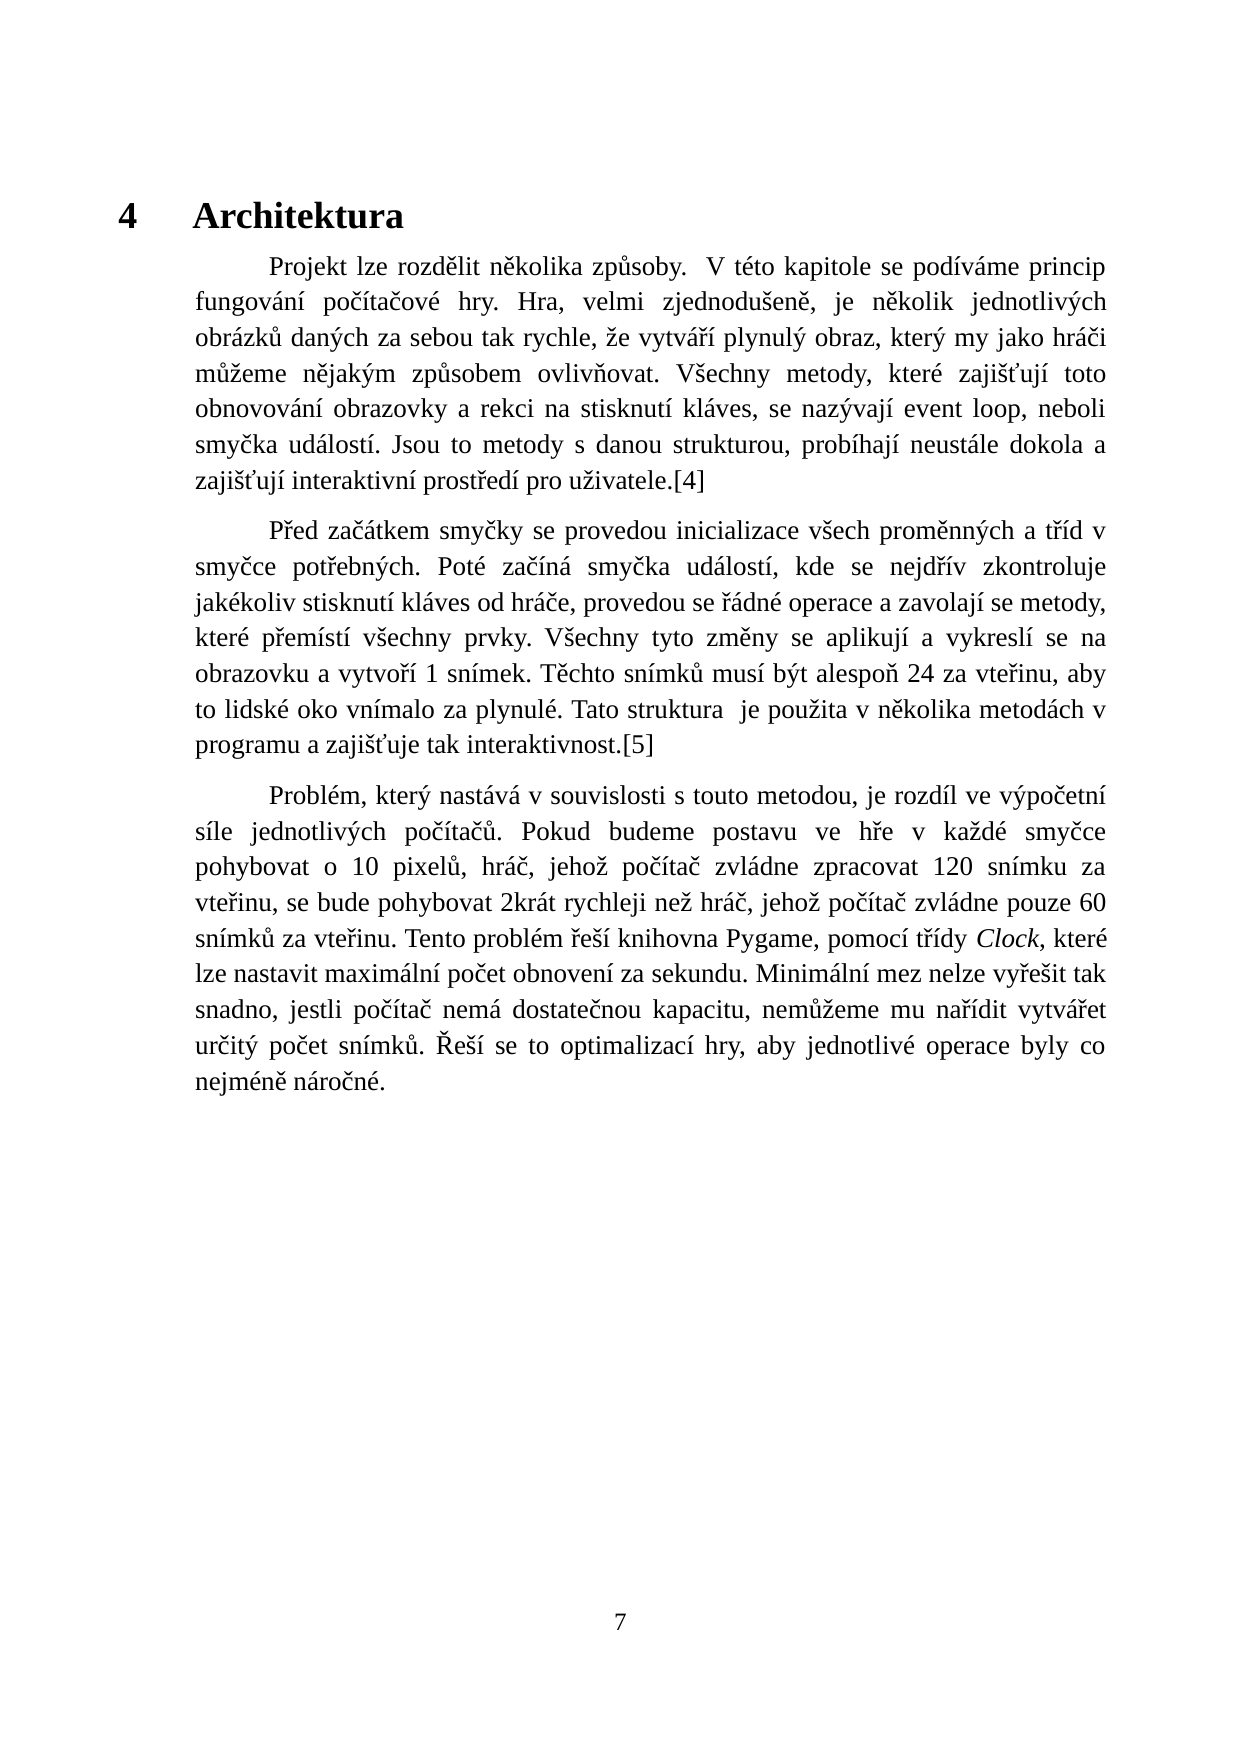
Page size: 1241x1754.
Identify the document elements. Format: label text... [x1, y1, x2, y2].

text Problém, který nastává v souvislosti s touto metodou, je rozdíl ve výpočetní síle jednotlivých počítačů. Pokud budeme postavu ve hře v každé smyčce pohybovat o 10 pixelů, hráč, jehož počítač zvládne zpracovat 120 snímku za vteřinu, se bude pohybovat 2krát rychleji než hráč, jehož počítač zvládne pouze 60 snímků za vteřinu. Tento problém řeší knihovna Pygame, pomocí třídy Clock, které lze nastavit maximální počet obnovení za sekundu. Minimální mez nelze vyřešit tak snadno, jestli počítač nemá dostatečnou kapacitu, nemůžeme mu nařídit vytvářet určitý počet snímků. Řeší se to optimalizací hry, aby jednotlivé operace byly co nejméně náročné. [195, 779, 1107, 1096]
subtitle Architektura [118, 193, 1107, 237]
text Projekt lze rozdělit několika způsoby. V této kapitole se podíváme princip fungování počítačové hry. Hra, velmi zjednodušeně, je několik jednotlivých obrázků daných za sebou tak rychle, že vytváří plynulý obraz, který my jako hráči můžeme nějakým způsobem ovlivňovat. Všechny metody, které zajišťují toto obnovování obrazovky a rekci na stisknutí kláves, se nazývají event loop, neboli smyčka událostí. Jsou to metody s danou strukturou, probíhají neustále dokola a zajišťují interaktivní prostředí pro uživatele.[4] [195, 249, 1107, 495]
text Před začátkem smyčky se provedou inicializace všech proměnných a tříd v smyčce potřebných. Poté začíná smyčka událostí, kde se nejdřív zkontroluje jakékoliv stisknutí kláves od hráče, provedou se řádné operace a zavolají se metody, které přemístí všechny prvky. Všechny tyto změny se aplikují a vykreslí se na obrazovku a vytvoří 1 snímek. Těchto snímků musí být alespoň 24 za vteřinu, aby to lidské oko vnímalo za plynulé. Tato struktura je použita v několika metodách v programu a zajišťuje tak interaktivnost.[5] [195, 514, 1107, 760]
